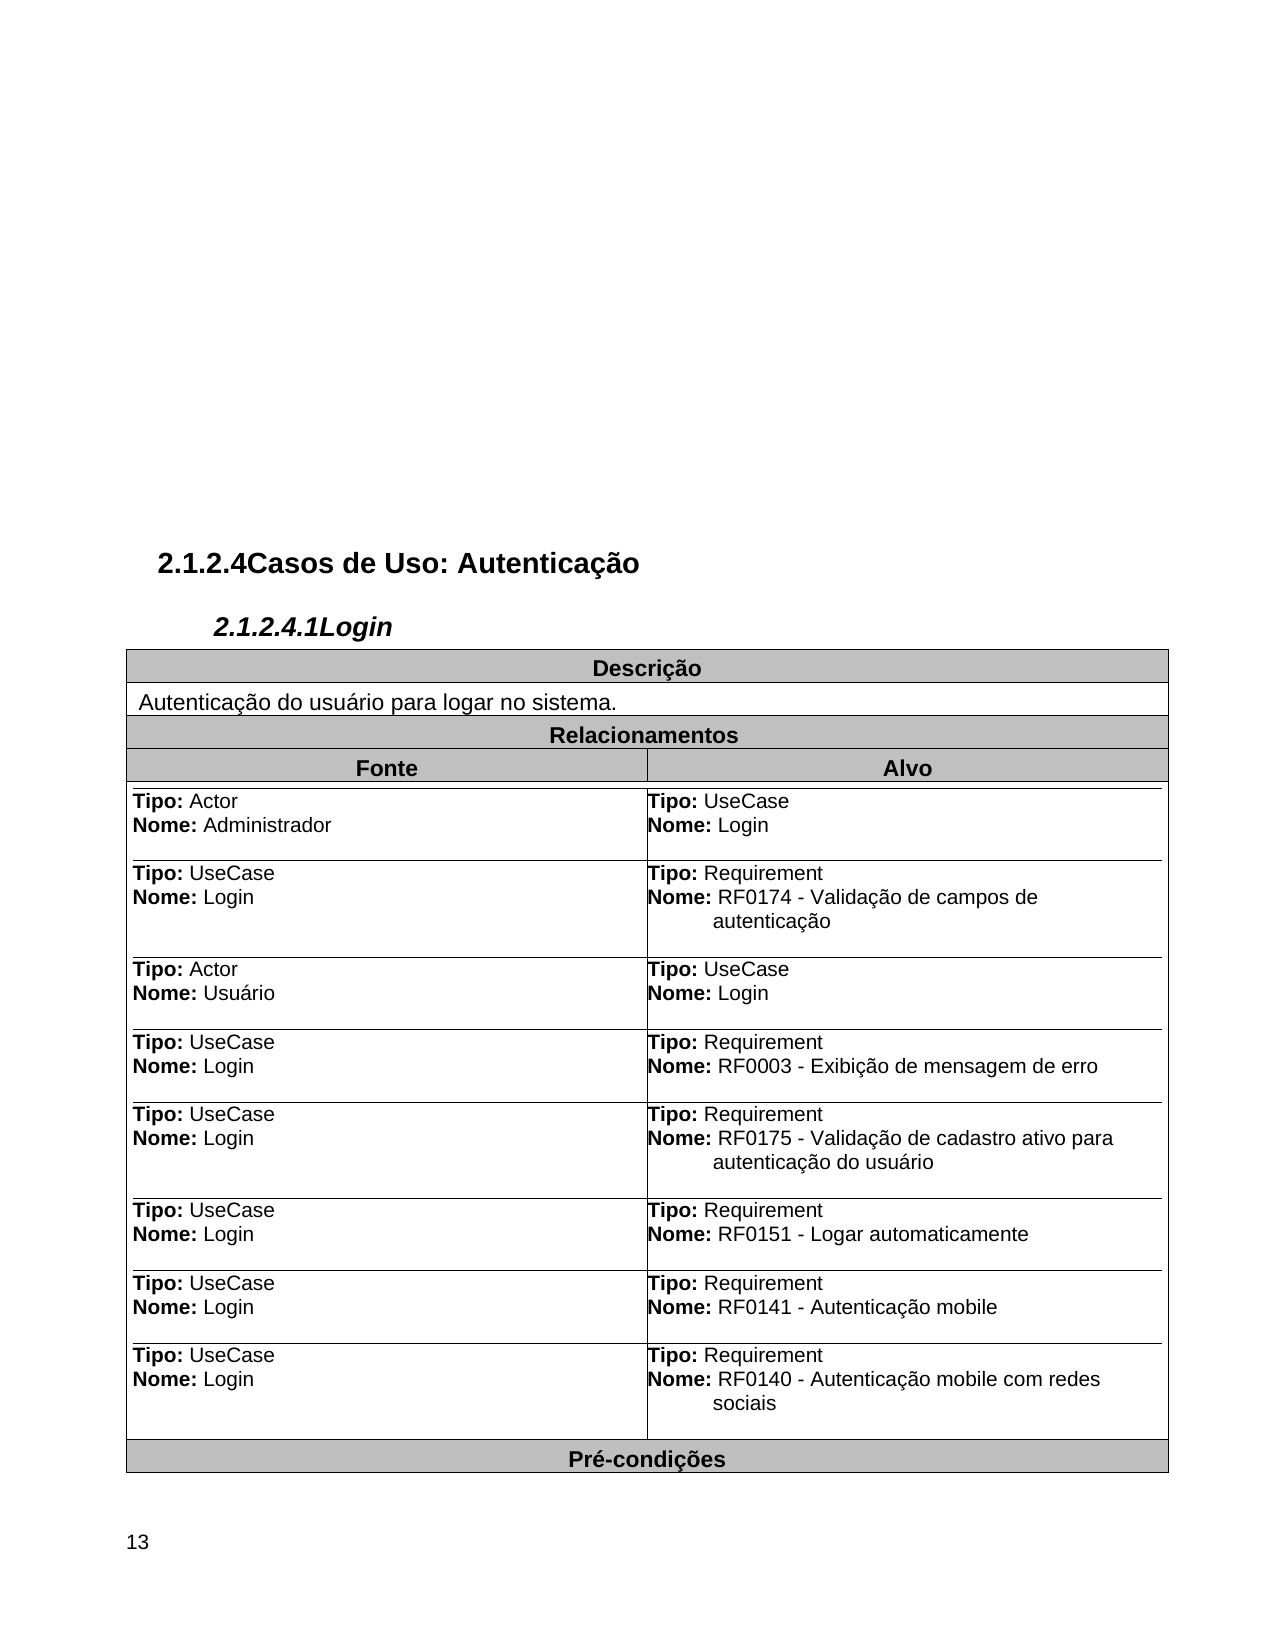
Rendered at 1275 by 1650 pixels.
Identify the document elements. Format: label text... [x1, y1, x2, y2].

table_cell Fonte [127, 749, 647, 781]
table_cell Tipo: Requirement Nome: RF0174 - Validação de campos de autenticação [648, 861, 1162, 957]
table_cell Tipo: Actor Nome: Usuário [133, 958, 647, 1029]
table_cell Tipo: UseCase Nome: Login [133, 1030, 647, 1101]
table_header Descrição [127, 650, 1168, 682]
table_cell [127, 782, 1168, 1439]
list Casos de Uso: Autenticação [157, 546, 1155, 580]
table_cell Alvo [648, 749, 1168, 781]
table_cell Tipo: UseCase Nome: Login [133, 1344, 647, 1439]
list Login [214, 611, 1155, 642]
table_header Tipo: Actor Nome: Administrador [133, 789, 647, 860]
table_cell Tipo: UseCase Nome: Login [648, 958, 1162, 1029]
table_cell Tipo: UseCase Nome: Login [133, 1103, 647, 1198]
table_cell Pré-condições [127, 1440, 1168, 1472]
table_cell Tipo: Requirement Nome: RF0141 - Autenticação mobile [648, 1271, 1162, 1343]
table_cell Autenticação do usuário para logar no sistema. [127, 683, 1168, 715]
table_cell Tipo: Requirement Nome: RF0151 - Logar automaticamente [648, 1199, 1162, 1270]
table_cell Tipo: UseCase Nome: Login [133, 1271, 647, 1343]
table_cell Tipo: UseCase Nome: Login [133, 861, 647, 957]
table_cell Relacionamentos [127, 716, 1168, 748]
table_cell Tipo: Requirement Nome: RF0140 - Autenticação mobile com redes sociais [648, 1344, 1162, 1439]
table_cell Tipo: Requirement Nome: RF0175 - Validação de cadastro ativo para autenticação do usuário [648, 1103, 1162, 1198]
table_header Tipo: UseCase Nome: Login [648, 789, 1162, 860]
table_cell Tipo: UseCase Nome: Login [133, 1199, 647, 1270]
table_cell Tipo: Requirement Nome: RF0003 - Exibição de mensagem de erro [648, 1030, 1162, 1101]
